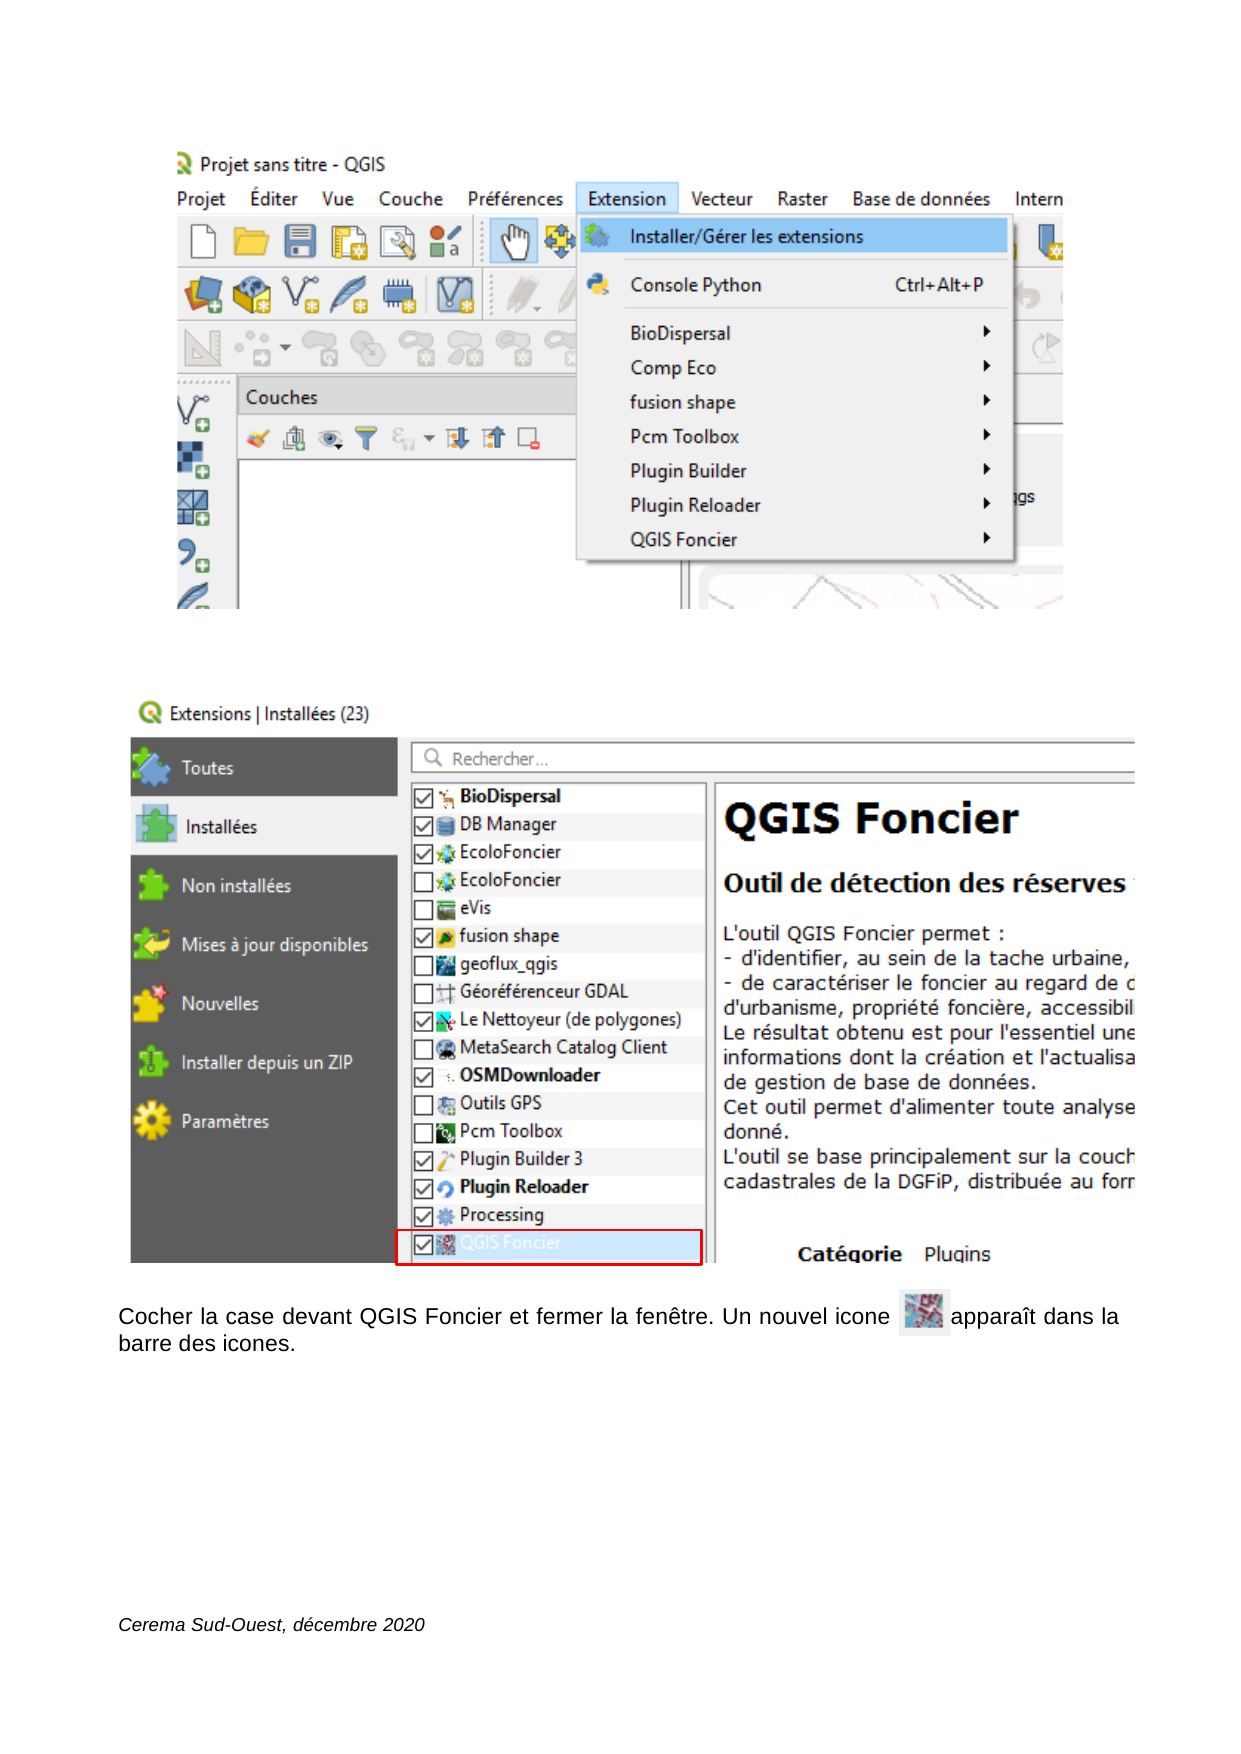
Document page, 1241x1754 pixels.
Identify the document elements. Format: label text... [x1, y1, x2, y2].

picture [177, 151, 1064, 609]
picture [899, 1289, 951, 1336]
picture [398, 1231, 700, 1263]
text Cocher la case devant QGIS Foncier et fermer la fenêtre. Un nouvel icone apparaît dans la barre des icones. [118, 1302, 1122, 1356]
picture [130, 691, 1135, 1263]
